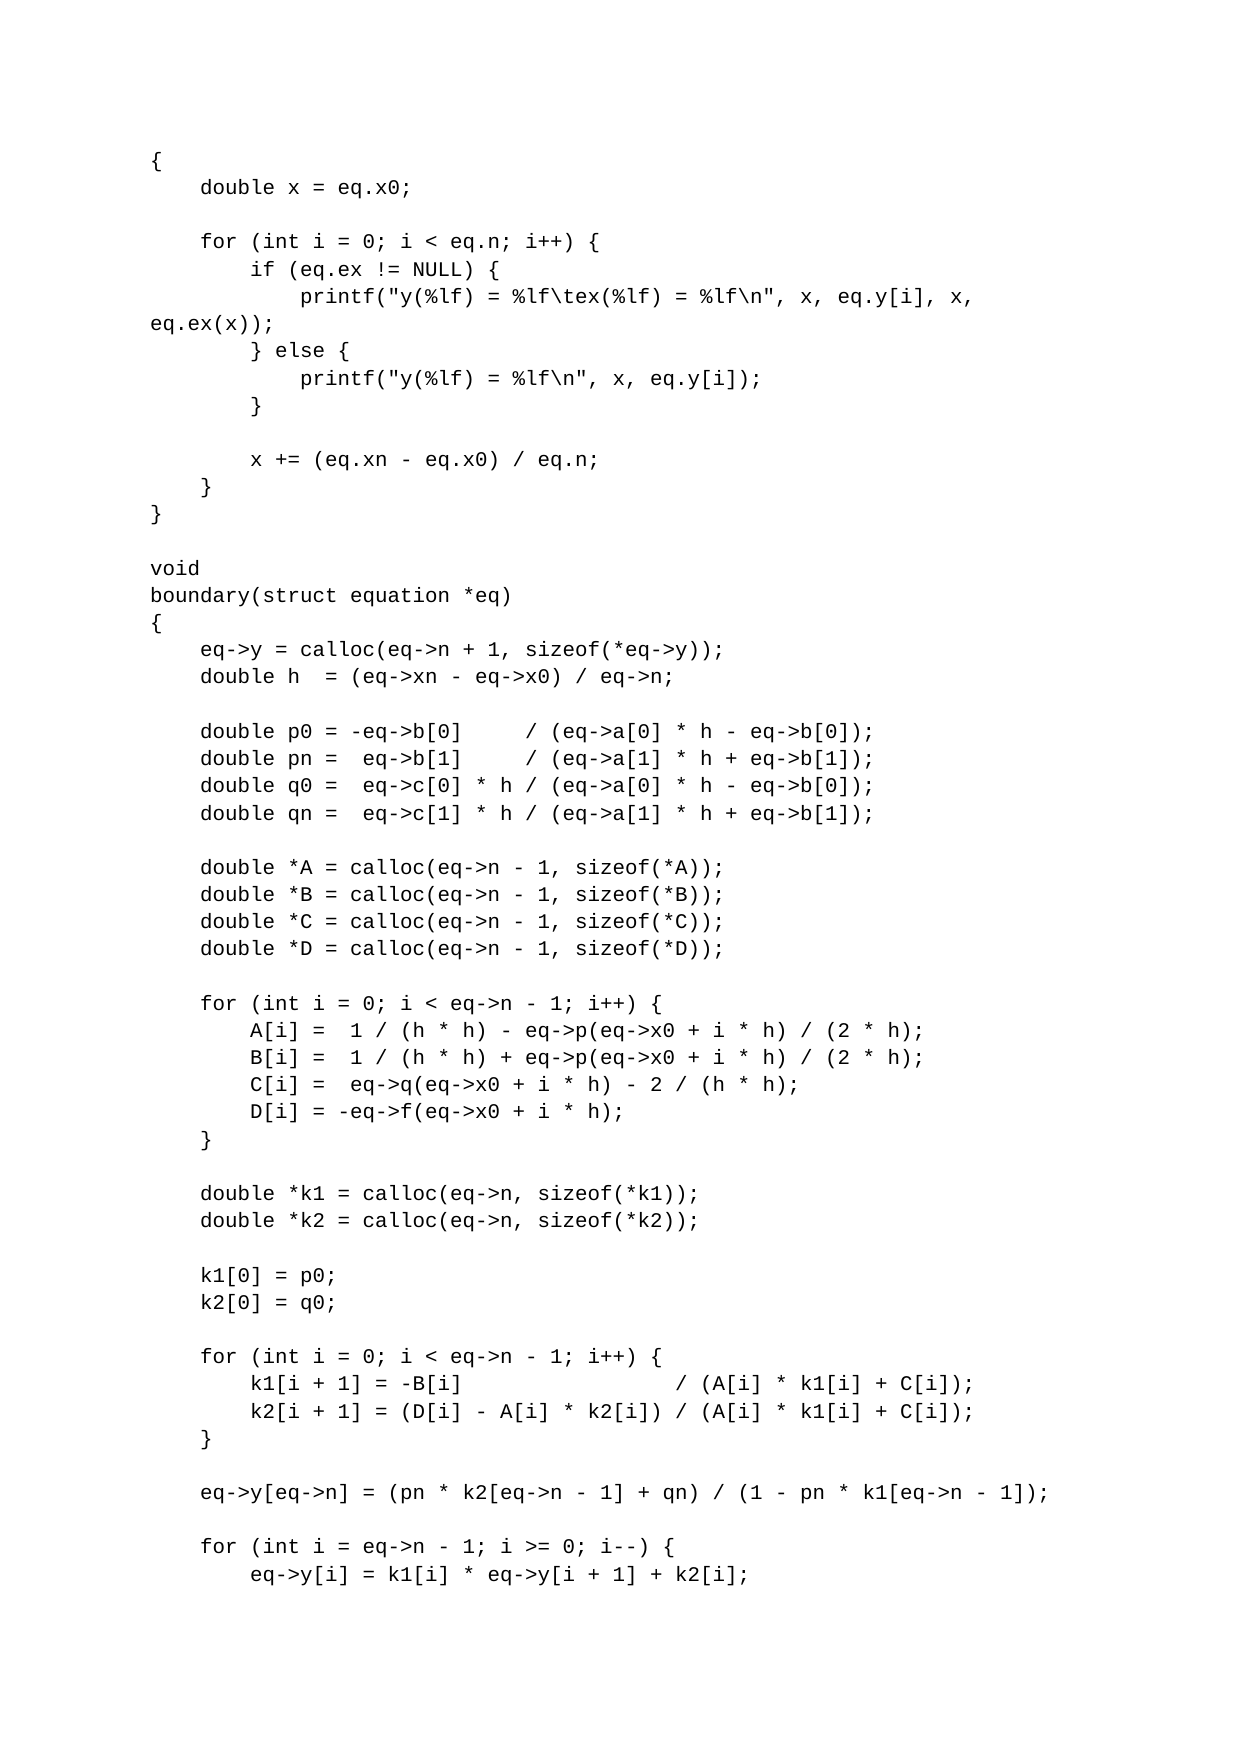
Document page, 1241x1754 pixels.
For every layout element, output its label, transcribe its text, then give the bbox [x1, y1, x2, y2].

text double x = eq.x0; [150, 177, 1090, 201]
text void [150, 558, 1090, 581]
text printf("y(%lf) = %lf\tex(%lf) = %lf\n", x, eq.y[i], x, eq.ex(x)); [150, 286, 1090, 337]
text double *k2 = calloc(eq->n, sizeof(*k2)); [150, 1210, 1090, 1234]
text eq->y = calloc(eq->n + 1, sizeof(*eq->y)); [150, 639, 1090, 663]
text { [150, 150, 1090, 174]
text for (int i = 0; i < eq->n - 1; i++) { [150, 1346, 1090, 1370]
text } else { [150, 340, 1090, 364]
text double pn = eq->b[1] / (eq->a[1] * h + eq->b[1]); [150, 748, 1090, 772]
text double *B = calloc(eq->n - 1, sizeof(*B)); [150, 884, 1090, 908]
text double *A = calloc(eq->n - 1, sizeof(*A)); [150, 857, 1090, 881]
text A[i] = 1 / (h * h) - eq->p(eq->x0 + i * h) / (2 * h); [150, 1020, 1090, 1044]
text double h = (eq->xn - eq->x0) / eq->n; [150, 667, 1090, 690]
text k1[i + 1] = -B[i] / (A[i] * k1[i] + C[i]); [150, 1373, 1090, 1397]
text for (int i = 0; i < eq.n; i++) { [150, 232, 1090, 255]
text double *D = calloc(eq->n - 1, sizeof(*D)); [150, 938, 1090, 962]
text for (int i = eq->n - 1; i >= 0; i--) { [150, 1537, 1090, 1560]
text for (int i = 0; i < eq->n - 1; i++) { [150, 993, 1090, 1016]
text double *C = calloc(eq->n - 1, sizeof(*C)); [150, 911, 1090, 935]
text eq->y[i] = k1[i] * eq->y[i + 1] + k2[i]; [150, 1564, 1090, 1587]
text double qn = eq->c[1] * h / (eq->a[1] * h + eq->b[1]); [150, 802, 1090, 826]
text boundary(struct equation *eq) [150, 585, 1090, 609]
text C[i] = eq->q(eq->x0 + i * h) - 2 / (h * h); [150, 1074, 1090, 1098]
text } [150, 1129, 1090, 1152]
text k2[0] = q0; [150, 1292, 1090, 1316]
text x += (eq.xn - eq.x0) / eq.n; [150, 449, 1090, 473]
text } [150, 1428, 1090, 1451]
text } [150, 395, 1090, 418]
text B[i] = 1 / (h * h) + eq->p(eq->x0 + i * h) / (2 * h); [150, 1047, 1090, 1071]
text k2[i + 1] = (D[i] - A[i] * k2[i]) / (A[i] * k1[i] + C[i]); [150, 1401, 1090, 1424]
text { [150, 612, 1090, 636]
text printf("y(%lf) = %lf\n", x, eq.y[i]); [150, 367, 1090, 391]
text eq->y[eq->n] = (pn * k2[eq->n - 1] + qn) / (1 - pn * k1[eq->n - 1]); [150, 1482, 1090, 1506]
text D[i] = -eq->f(eq->x0 + i * h); [150, 1102, 1090, 1125]
text if (eq.ex != NULL) { [150, 259, 1090, 282]
text double *k1 = calloc(eq->n, sizeof(*k1)); [150, 1183, 1090, 1207]
text } [150, 476, 1090, 500]
text double p0 = -eq->b[0] / (eq->a[0] * h - eq->b[0]); [150, 721, 1090, 744]
text } [150, 503, 1090, 527]
text double q0 = eq->c[0] * h / (eq->a[0] * h - eq->b[0]); [150, 775, 1090, 799]
text k1[0] = p0; [150, 1265, 1090, 1288]
